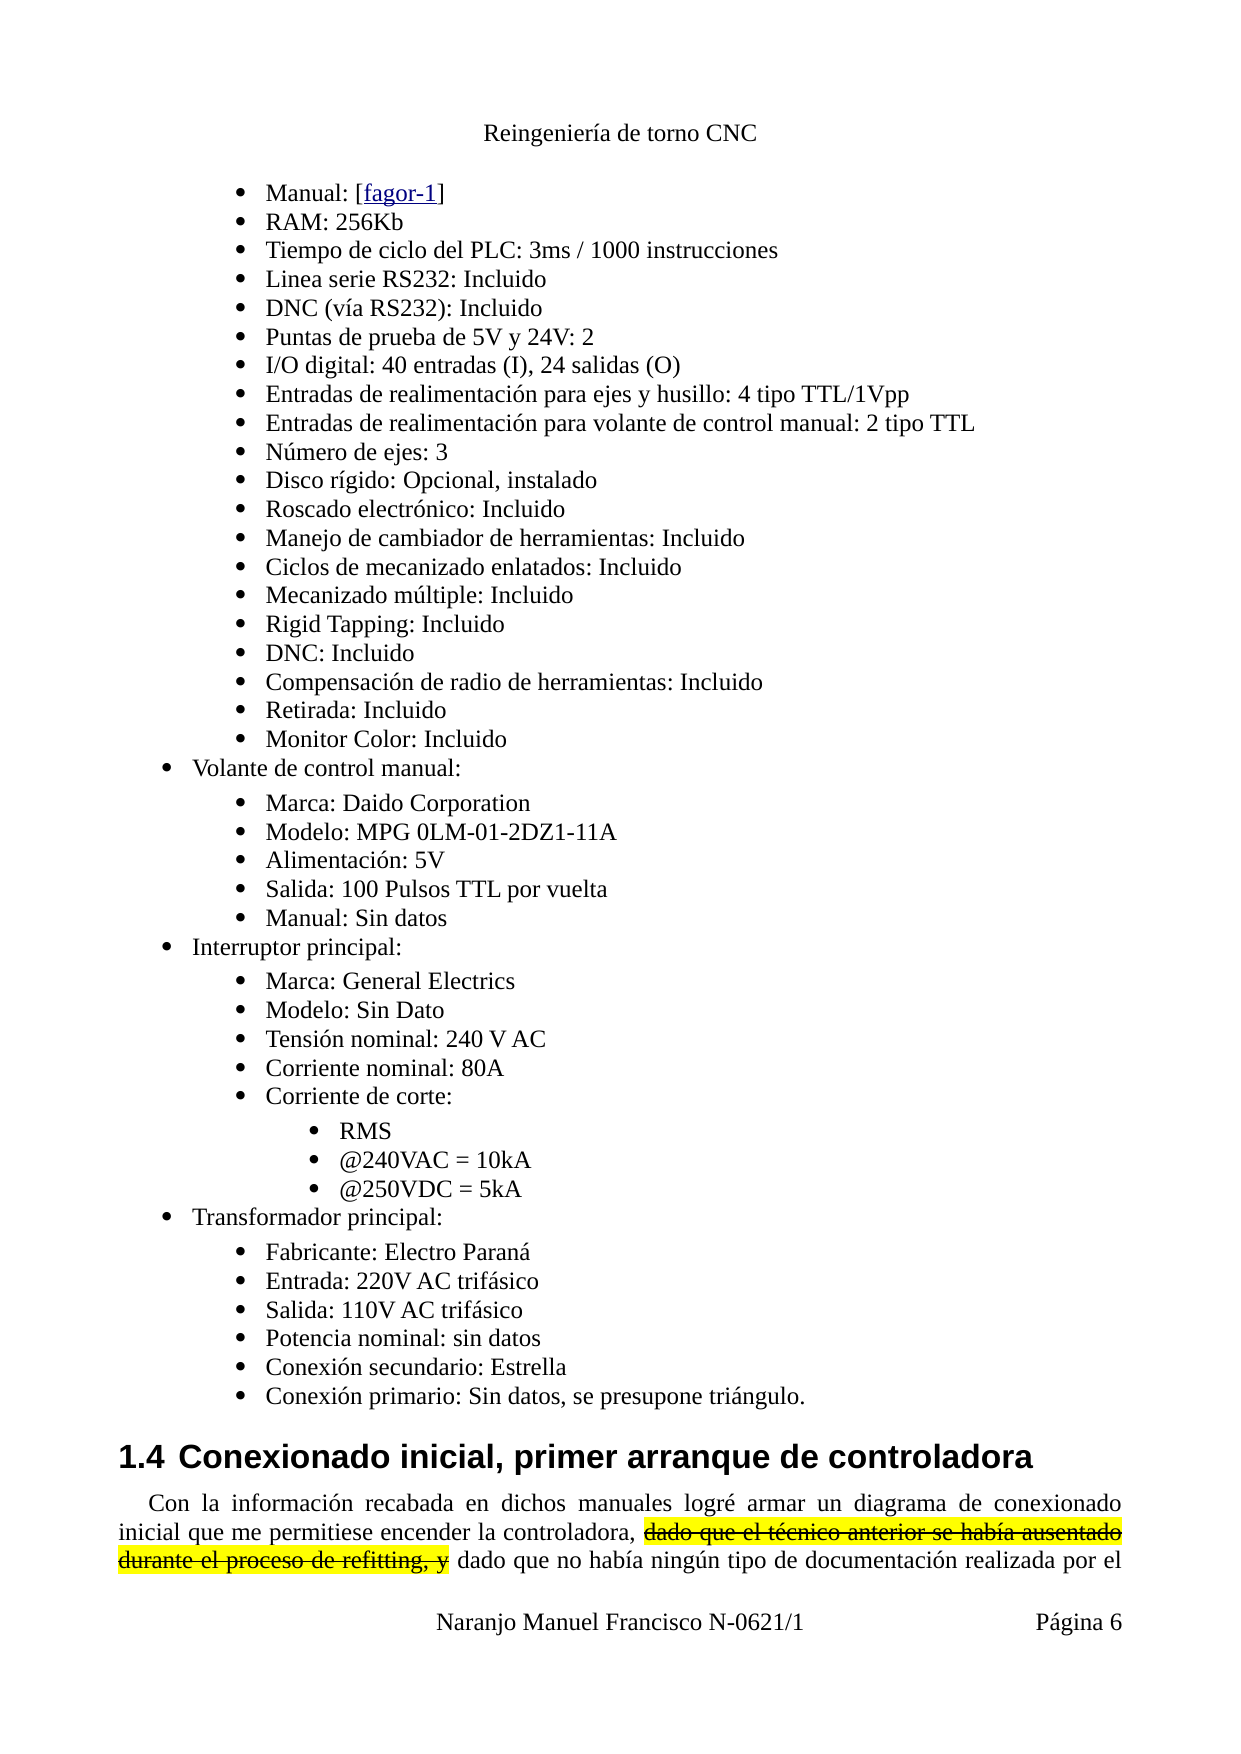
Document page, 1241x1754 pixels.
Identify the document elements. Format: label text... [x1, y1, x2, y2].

list Tiempo de ciclo del PLC: 3ms / 1000 instrucciones [236, 236, 1122, 264]
list Compensación de radio de herramientas: Incluido [236, 667, 1122, 696]
list I/O digital: 40 entradas (I), 24 salidas (O) [236, 351, 1122, 379]
list Marca: Daido Corporation [236, 788, 1122, 817]
list Volante de control manual: [162, 753, 1122, 782]
list Interruptor principal: [162, 932, 1122, 960]
list Entradas de realimentación para volante de control manual: 2 tipo TTL [236, 408, 1122, 437]
list Conexión secundario: Estrella [236, 1352, 1122, 1381]
text Con la información recabada en dichos manuales logré armar un diagrama de conexionado inicial que me permitiese encender la controladora, dado que el técnico anterior se había ausentado durante el proceso de refitting, y dado que no había ningún tipo de documentación realizada por el [118, 1488, 1122, 1574]
list Manual: Sin datos [236, 903, 1122, 932]
list @250VDC = 5kA [309, 1174, 1122, 1202]
list Modelo: Sin Dato [236, 995, 1122, 1024]
list Corriente de corte: [236, 1081, 1122, 1110]
list Manual: [fagor-1] [236, 178, 1122, 207]
list Corriente nominal: 80A [236, 1053, 1122, 1081]
list DNC: Incluido [236, 638, 1122, 667]
list Entradas de realimentación para ejes y husillo: 4 tipo TTL/1Vpp [236, 379, 1122, 408]
list @240VAC = 10kA [309, 1145, 1122, 1174]
list Mecanizado múltiple: Incluido [236, 581, 1122, 609]
list Entrada: 220V AC trifásico [236, 1266, 1122, 1295]
list Puntas de prueba de 5V y 24V: 2 [236, 322, 1122, 351]
list DNC (vía RS232): Incluido [236, 293, 1122, 322]
list Manejo de cambiador de herramientas: Incluido [236, 523, 1122, 552]
list Modelo: MPG 0LM-01-2DZ1-11A [236, 817, 1122, 845]
list Transformador principal: [162, 1202, 1122, 1231]
list Rigid Tapping: Incluido [236, 609, 1122, 638]
list Potencia nominal: sin datos [236, 1323, 1122, 1352]
list Número de ejes: 3 [236, 437, 1122, 466]
list RMS [309, 1116, 1122, 1145]
list Linea serie RS232: Incluido [236, 264, 1122, 293]
list Monitor Color: Incluido [236, 724, 1122, 753]
list Tensión nominal: 240 V AC [236, 1024, 1122, 1053]
subtitle Conexionado inicial, primer arranque de controladora [118, 1437, 1122, 1475]
list Salida: 110V AC trifásico [236, 1295, 1122, 1323]
list Fabricante: Electro Paraná [236, 1237, 1122, 1266]
list Marca: General Electrics [236, 966, 1122, 995]
list Roscado electrónico: Incluido [236, 494, 1122, 523]
list Alimentación: 5V [236, 845, 1122, 874]
list Ciclos de mecanizado enlatados: Incluido [236, 552, 1122, 581]
list Disco rígido: Opcional, instalado [236, 466, 1122, 494]
list Salida: 100 Pulsos TTL por vuelta [236, 874, 1122, 903]
list Retirada: Incluido [236, 696, 1122, 724]
list Conexión primario: Sin datos, se presupone triángulo. [236, 1381, 1122, 1410]
list RAM: 256Kb [236, 207, 1122, 236]
